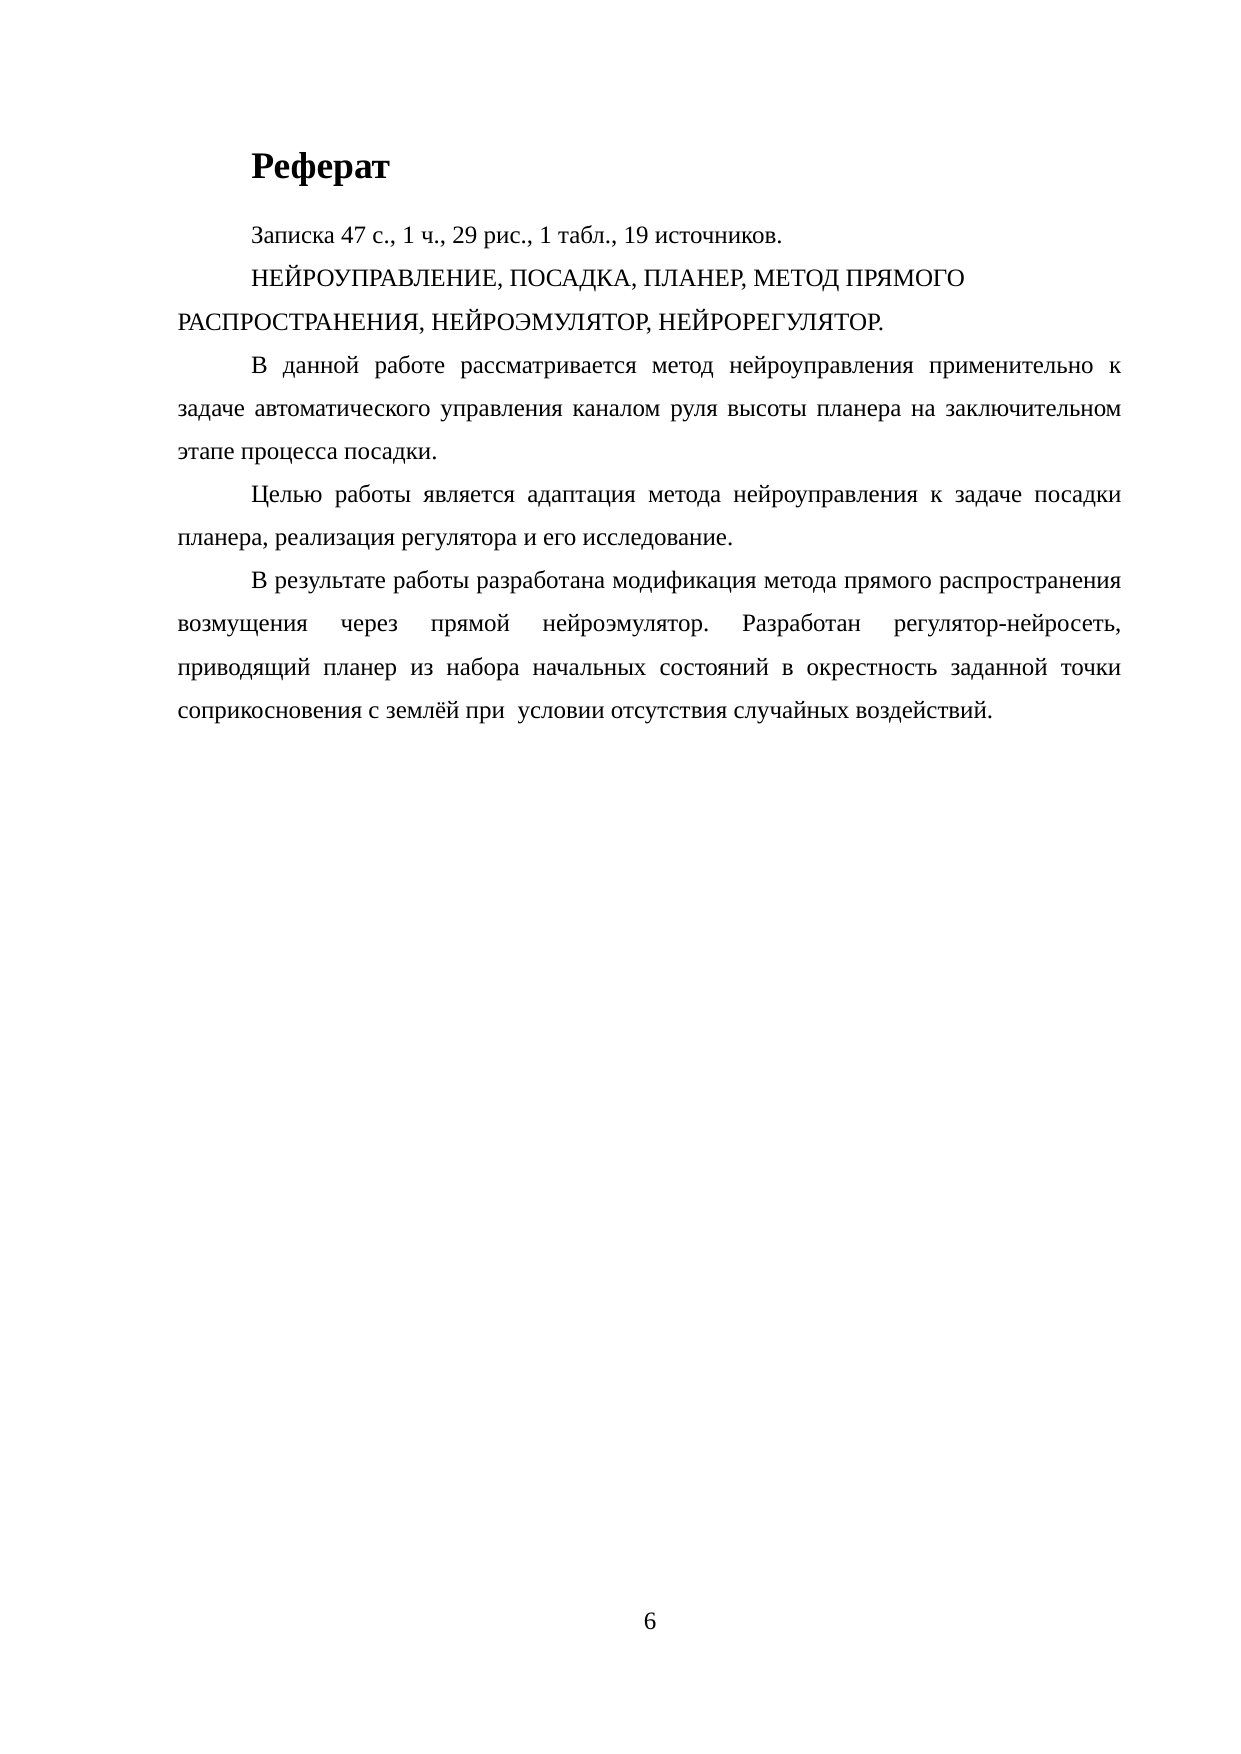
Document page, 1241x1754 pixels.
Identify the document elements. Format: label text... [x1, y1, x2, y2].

subtitle Реферат [251, 143, 1122, 186]
text Целью работы является адаптация метода нейроуправления к задаче посадки планера, реализация регулятора и его исследование. [177, 479, 1122, 551]
text Записка 47 с., 1 ч., 29 рис., 1 табл., 19 источников. [177, 220, 1122, 249]
text В данной работе рассматривается метод нейроуправления применительно к задаче автоматического управления каналом руля высоты планера на заключительном этапе процесса посадки. [177, 350, 1122, 465]
text НЕЙРОУПРАВЛЕНИЕ, ПОСАДКА, ПЛАНЕР, МЕТОД ПРЯМОГО РАСПРОСТРАНЕНИЯ, НЕЙРОЭМУЛЯТОР, НЕЙРОРЕГУЛЯТОР. [177, 263, 1122, 335]
text В результате работы разработана модификация метода прямого распространения возмущения через прямой нейроэмулятор. Разработан регулятор-нейросеть, приводящий планер из набора начальных состояний в окрестность заданной точки соприкосновения с землёй при условии отсутствия случайных воздействий. [177, 565, 1122, 723]
